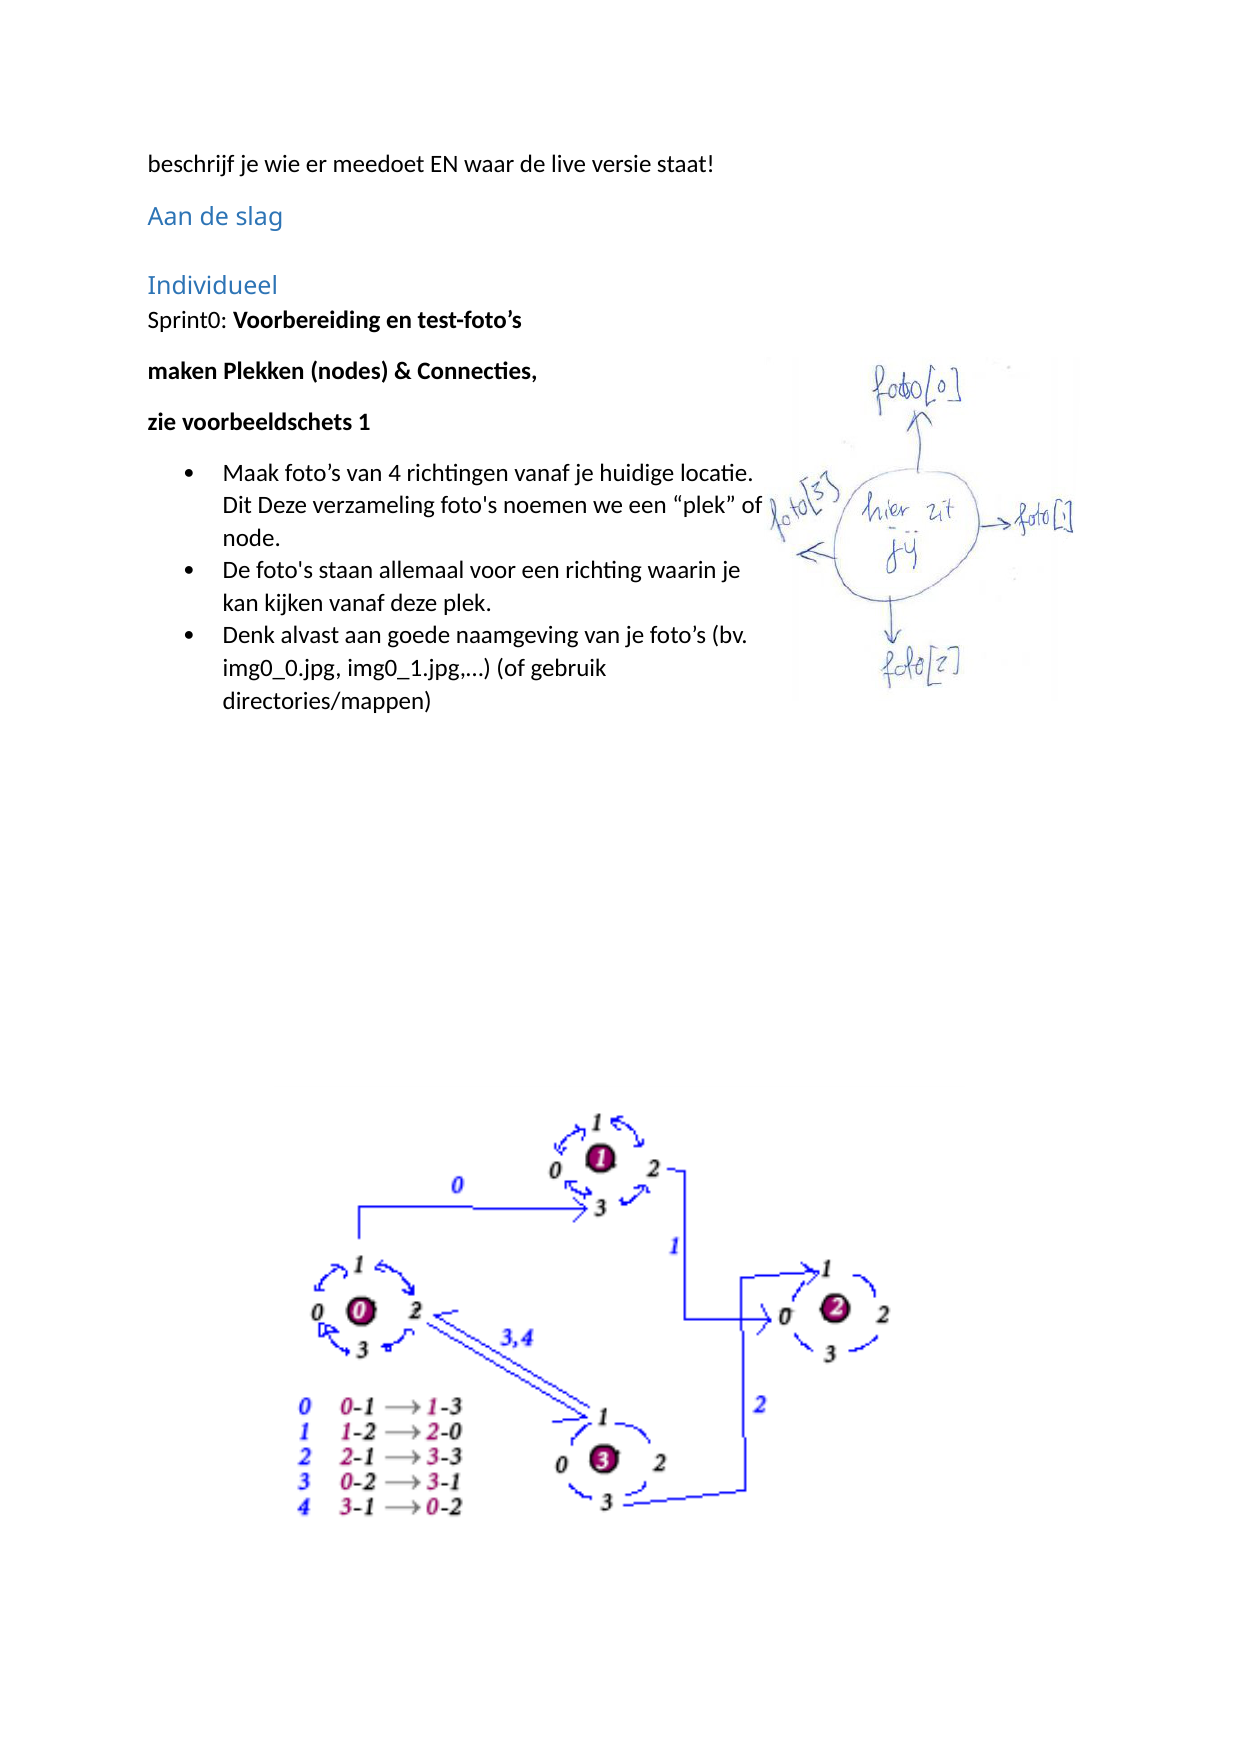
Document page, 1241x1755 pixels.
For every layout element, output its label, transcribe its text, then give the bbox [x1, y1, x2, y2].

subtitle Individueel [147, 268, 1086, 302]
list Denk alvast aan goede naamgeving van je foto’s (bv. img0_0.jpg, img0_1.jpg,…) (of gebruik directories/mappen) [185, 620, 1073, 715]
subtitle Aan de slag [147, 199, 1086, 233]
list De foto's staan allemaal voor een richting waarin je kan kijken vanaf deze plek. [185, 554, 763, 618]
text beschrijf je wie er meedoet EN waar de live versie staat! [147, 148, 1007, 178]
subtitle Sprint0: Voorbereiding en test-foto’s maken Plekken (nodes) & Connecties, zie voorbeeldschets 1 [147, 304, 567, 436]
list Maak foto’s van 4 richtingen vanaf je huidige locatie. Dit Deze verzameling foto's noemen we een “plek” of node. [185, 457, 763, 552]
